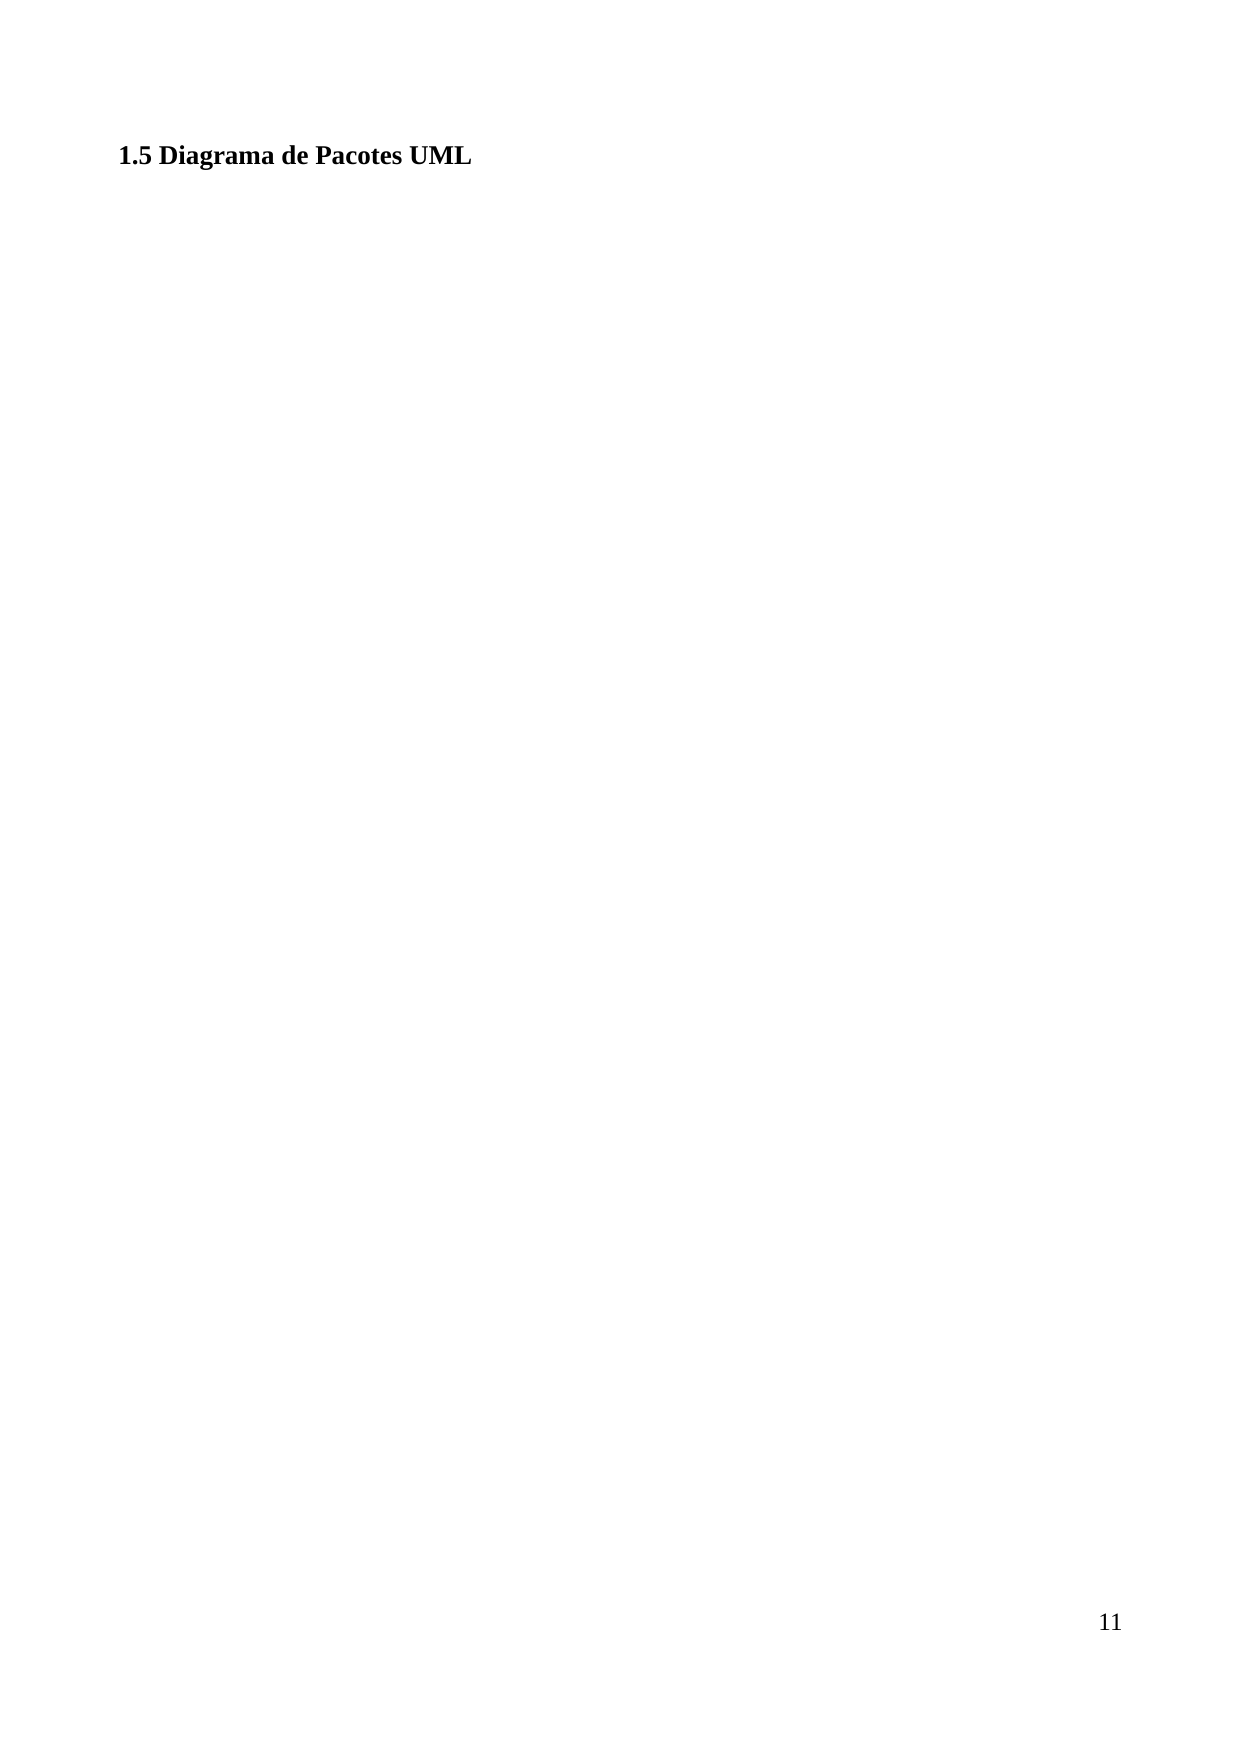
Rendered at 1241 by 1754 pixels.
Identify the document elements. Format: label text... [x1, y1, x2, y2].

subtitle 1.5 Diagrama de Pacotes UML [118, 139, 1122, 170]
